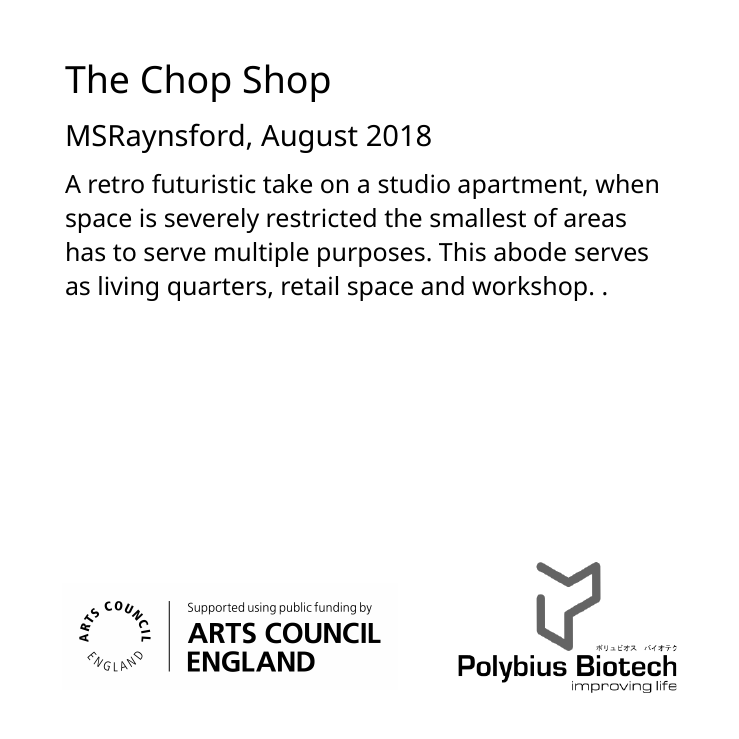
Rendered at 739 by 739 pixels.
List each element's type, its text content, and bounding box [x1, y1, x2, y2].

picture [458, 562, 677, 693]
picture [62, 583, 398, 690]
table_cell A retro futuristic take on a studio apartment, when space is severely restricted the smallest of areas has to serve multiple purposes. This abode serves as living quarters, retail space and workshop. . [59, 161, 679, 379]
table_cell MSRaynsford, August 2018 [59, 110, 679, 161]
table_header The Chop Shop [59, 47, 679, 110]
